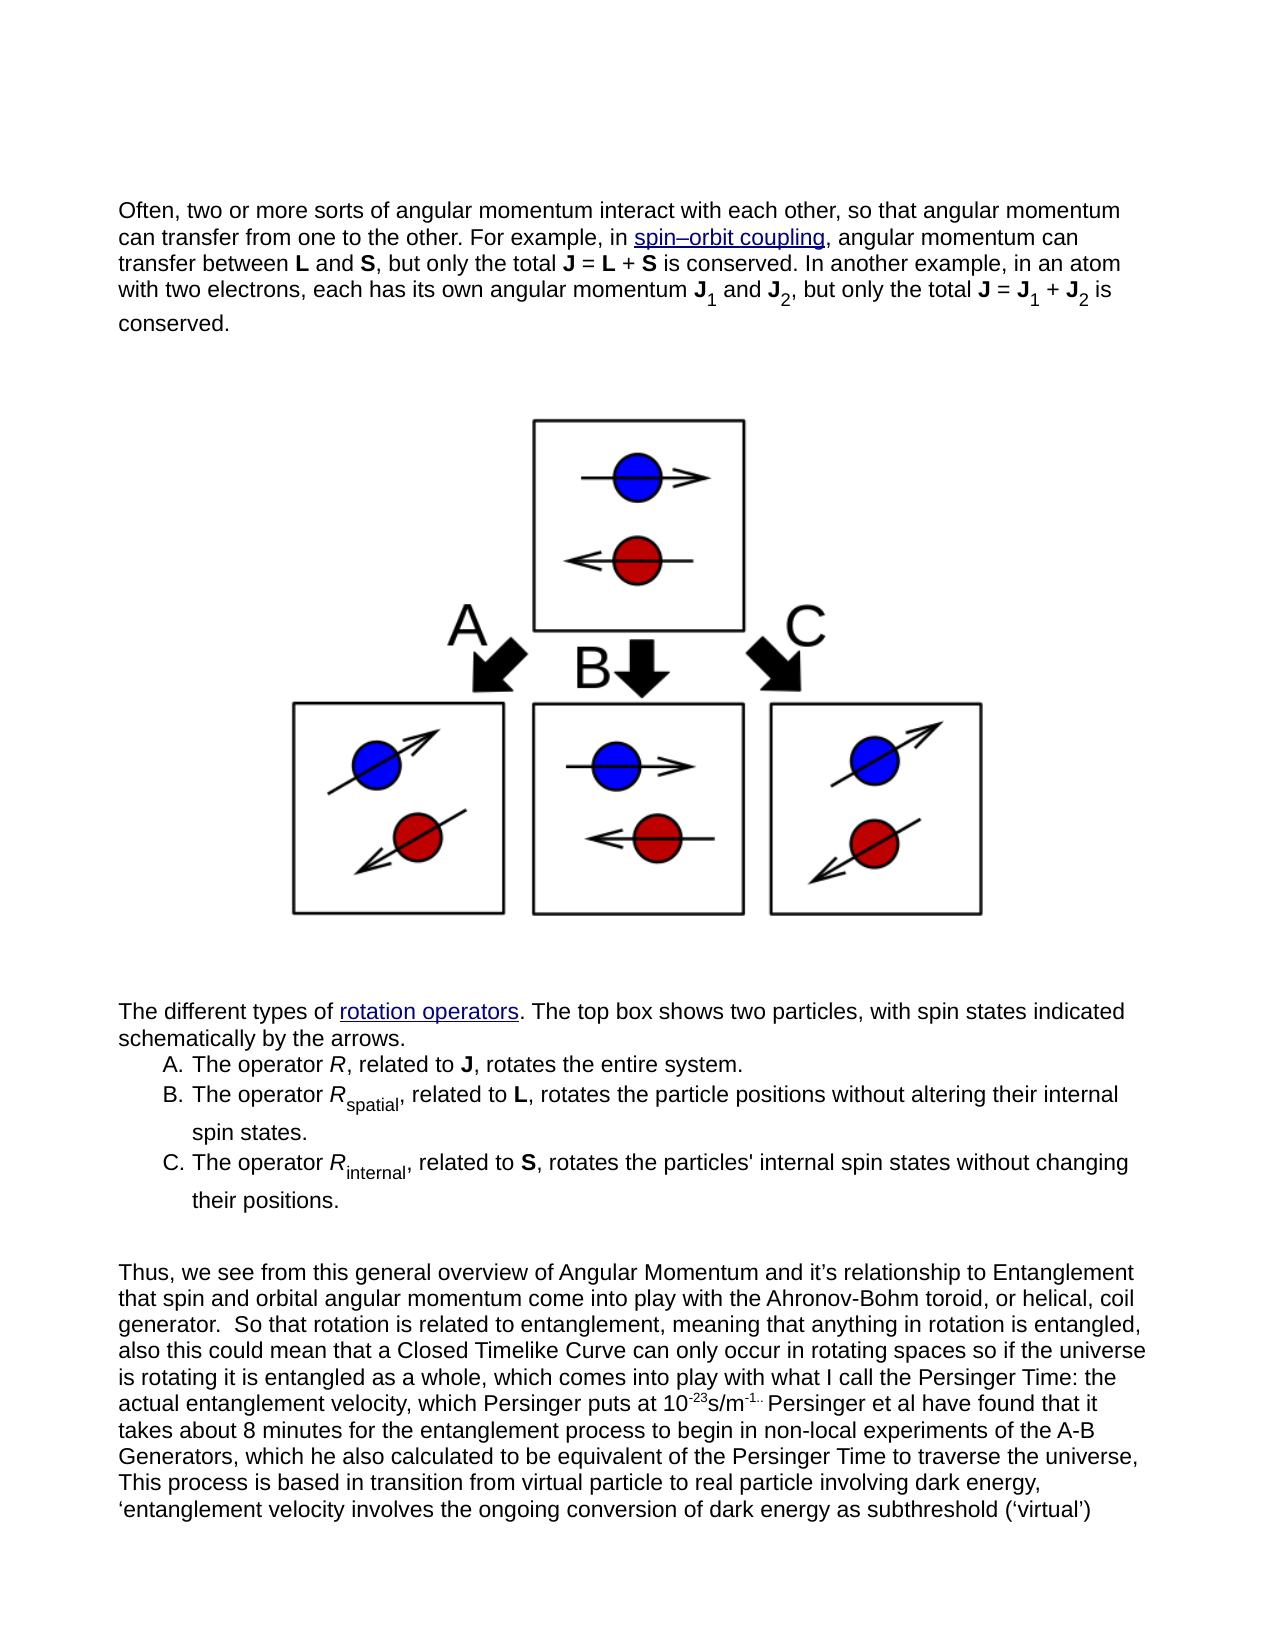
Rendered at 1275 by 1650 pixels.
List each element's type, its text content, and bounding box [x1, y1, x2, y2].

list The operator Rinternal, related to S, rotates the particles' internal spin states without changing their positions. [162, 1149, 1157, 1214]
text The different types of rotation operators. The top box shows two particles, with spin states indicated schematically by the arrows. [118, 998, 1157, 1051]
picture [262, 389, 1013, 946]
text Thus, we see from this general overview of Angular Momentum and it’s relationship to Entanglement that spin and orbital angular momentum come into play with the Ahronov-Bohm toroid, or helical, coil generator. So that rotation is related to entanglement, meaning that anything in rotation is entangled, also this could mean that a Closed Timelike Curve can only occur in rotating spaces so if the universe is rotating it is entangled as a whole, which comes into play with what I call the Persinger Time: the actual entanglement velocity, which Persinger puts at 10-23s/m-1.. Persinger et al have found that it takes about 8 minutes for the entanglement process to begin in non-local experiments of the A-B Generators, which he also calculated to be equivalent of the Persinger Time to traverse the universe, [118, 1258, 1157, 1469]
text Often, two or more sorts of angular momentum interact with each other, so that angular momentum can transfer from one to the other. For example, in spin–orbit coupling, angular momentum can transfer between L and S, but only the total J = L + S is conserved. In another example, in an atom with two electrons, each has its own angular momentum J1 and J2, but only the total J = J1 + J2 is conserved. [118, 197, 1157, 337]
text This process is based in transition from virtual particle to real particle involving dark energy, ‘entanglement velocity involves the ongoing conversion of dark energy as subthreshold (‘virtual’) [118, 1469, 1157, 1522]
list The operator R, related to J, rotates the entire system. [162, 1051, 1157, 1077]
list The operator Rspatial, related to L, rotates the particle positions without altering their internal spin states. [162, 1081, 1157, 1146]
